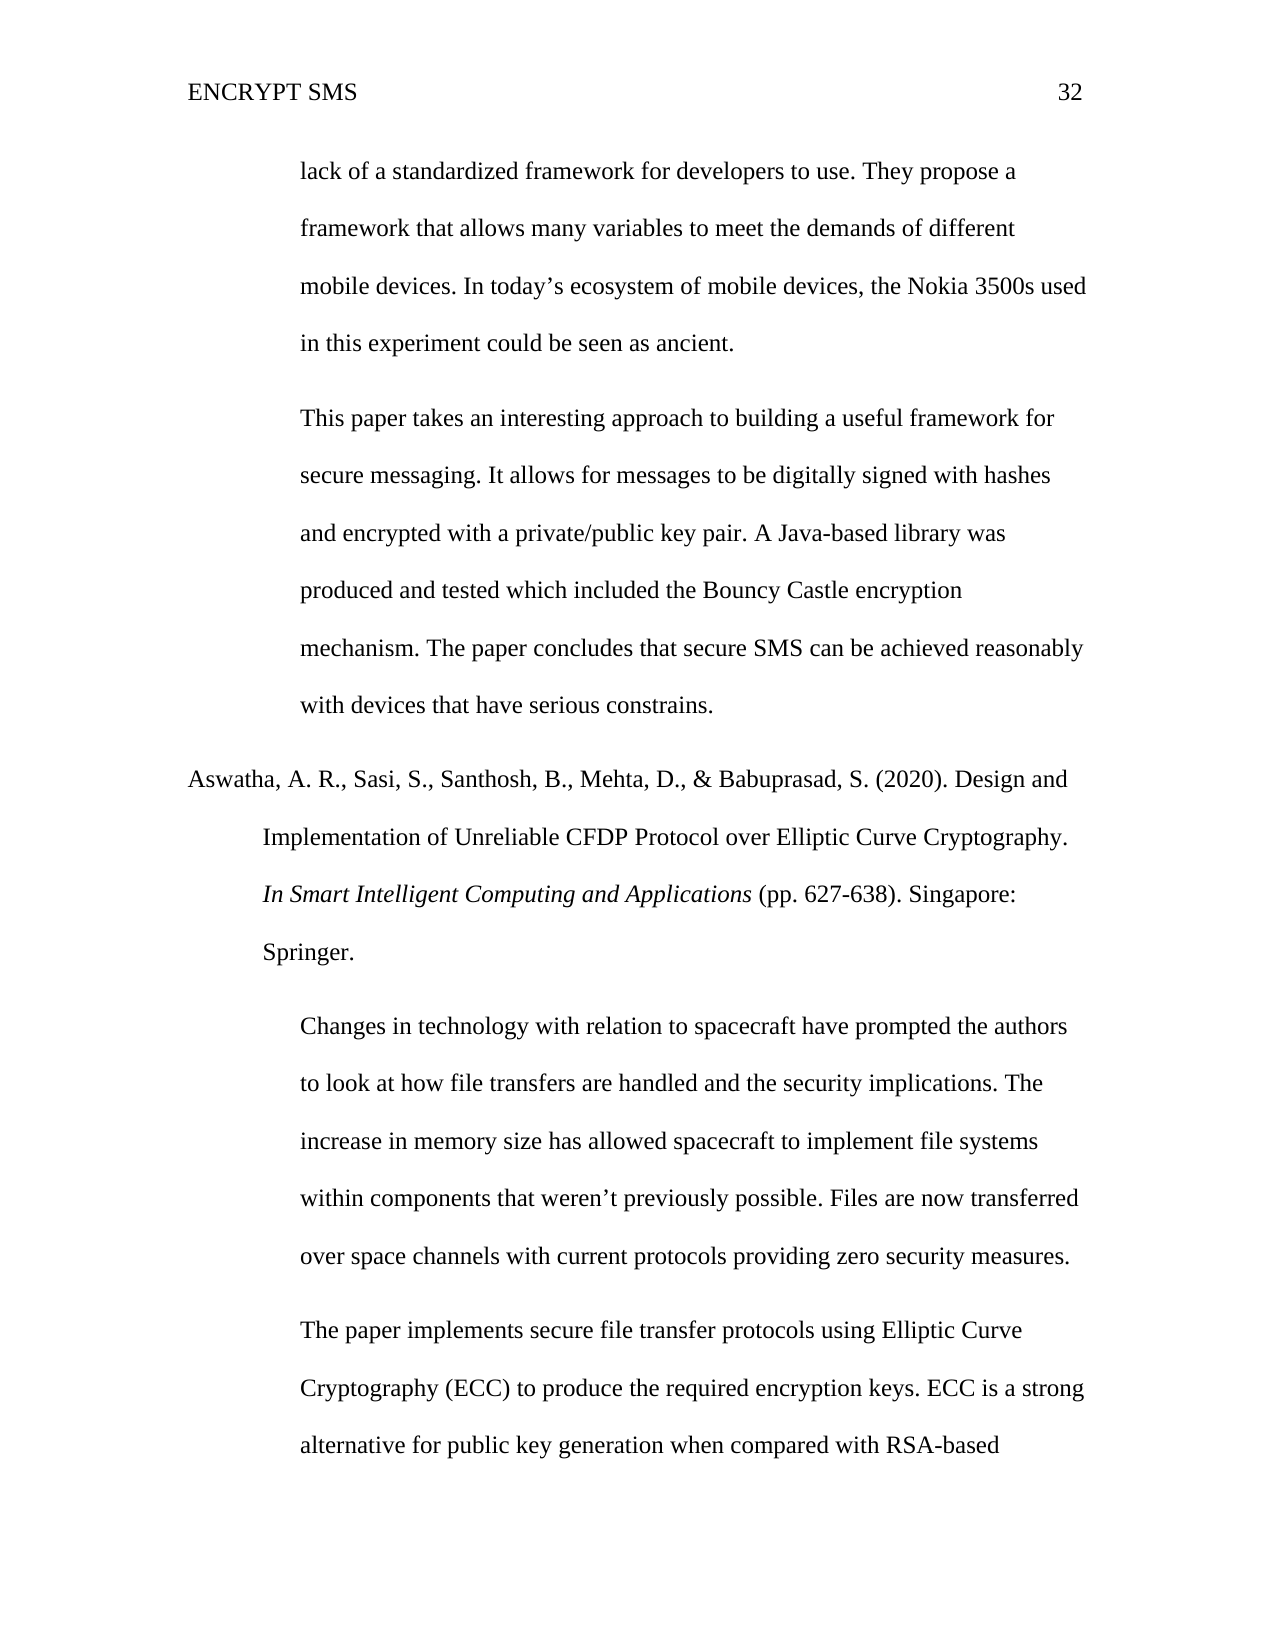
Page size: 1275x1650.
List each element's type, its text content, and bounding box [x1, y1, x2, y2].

text lack of a standardized framework for developers to use. They propose a framework that allows many variables to meet the demands of different mobile devices. In today’s ecosystem of mobile devices, the Nokia 3500s used in this experiment could be seen as ancient. [300, 156, 1087, 357]
text This paper takes an interesting approach to building a useful framework for secure messaging. It allows for messages to be digitally signed with hashes and encrypted with a private/public key pair. A Java-based library was produced and tested which included the Bouncy Castle encryption mechanism. The paper concludes that secure SMS can be achieved reasonably with devices that have serious constrains. [300, 403, 1087, 719]
text The paper implements secure file transfer protocols using Elliptic Curve Cryptography (ECC) to produce the required encryption keys. ECC is a strong alternative for public key generation when compared with RSA-based [300, 1315, 1087, 1459]
text Aswatha, A. R., Sasi, S., Santhosh, B., Mehta, D., & Babuprasad, S. (2020). Design and Implementation of Unreliable CFDP Protocol over Elliptic Curve Cryptography. In Smart Intelligent Computing and Applications (pp. 627-638). Singapore: Springer. [187, 764, 1087, 966]
text Changes in technology with relation to spacecraft have prompted the authors to look at how file transfers are handled and the security implications. The increase in memory size has allowed spacecraft to implement file systems within components that weren’t previously possible. Files are now transferred over space channels with current protocols providing zero security measures. [300, 1011, 1087, 1270]
